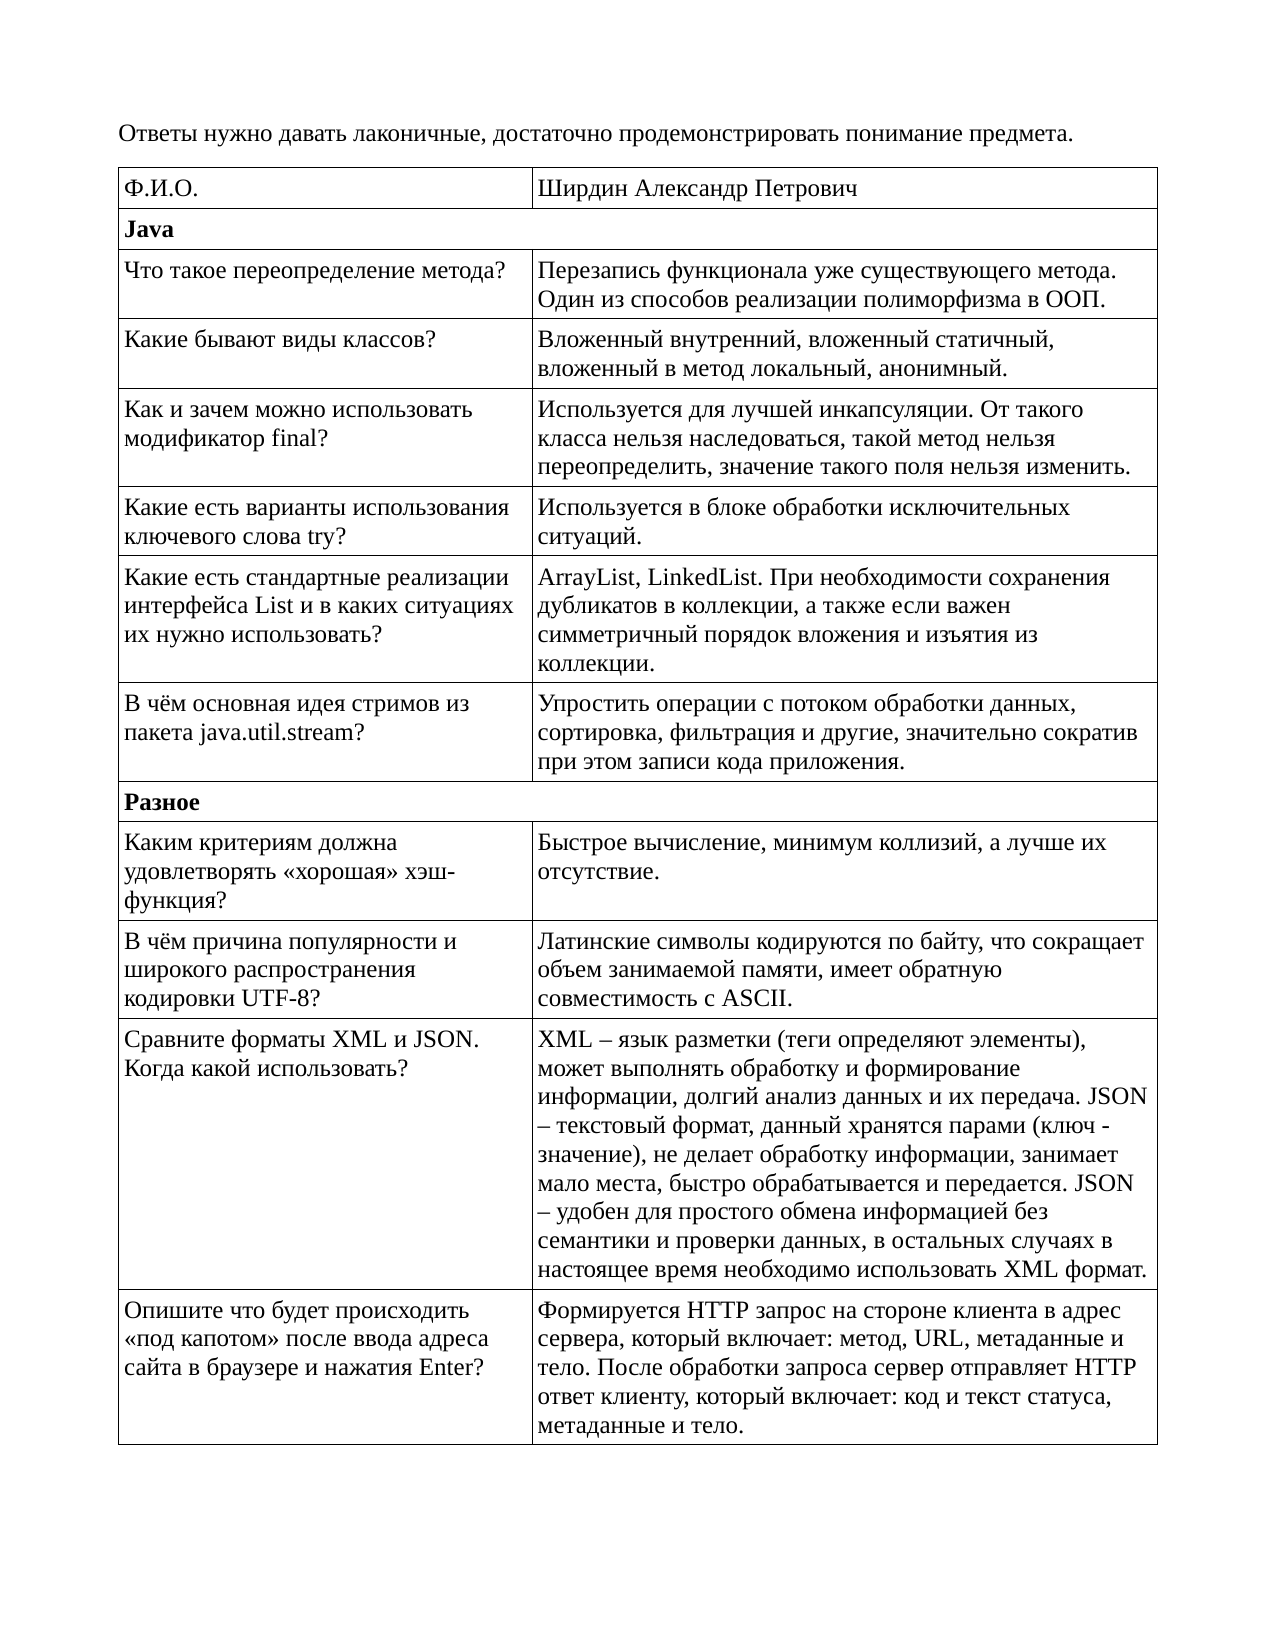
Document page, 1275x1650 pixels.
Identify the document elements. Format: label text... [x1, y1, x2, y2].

table_cell ArrayList, LinkedList. При необходимости сохранения дубликатов в коллекции, а также если важен симметричный порядок вложения и изъятия из коллекции. [533, 556, 1157, 682]
table_cell Как и зачем можно использовать модификатор final? [119, 389, 532, 486]
table_cell В чём причина популярности и широкого распространения кодировки UTF-8? [119, 921, 532, 1018]
table_cell Перезапись функционала уже существующего метода. Один из способов реализации полиморфизма в ООП. [533, 250, 1157, 318]
text Ответы нужно давать лаконичные, достаточно продемонстрировать понимание предмета. [118, 118, 1157, 147]
table_cell Быстрое вычисление, минимум коллизий, а лучше их отсутствие. [533, 822, 1157, 919]
table_cell Используется в блоке обработки исключительных ситуаций. [533, 487, 1157, 555]
table_cell В чём основная идея стримов из пакета java.util.stream? [119, 683, 532, 781]
table_cell Формируется HTTP запрос на стороне клиента в адрес сервера, который включает: метод, URL, метаданные и тело. После обработки запроса сервер отправляет HTTP ответ клиенту, который включает: код и текст статуса, метаданные и тело. [533, 1290, 1157, 1444]
table_cell Сравните форматы XML и JSON. Когда какой использовать? [119, 1019, 532, 1288]
table_cell Java [119, 209, 1157, 249]
table_cell Что такое переопределение метода? [119, 250, 532, 318]
table_cell Какие бывают виды классов? [119, 319, 532, 388]
table_cell Какие есть варианты использования ключевого слова try? [119, 487, 532, 555]
table_cell Опишите что будет происходить «под капотом» после ввода адреса сайта в браузере и нажатия Enter? [119, 1290, 532, 1444]
table_cell XML – язык разметки (теги определяют элементы), может выполнять обработку и формирование информации, долгий анализ данных и их передача. JSON – текстовый формат, данный хранятся парами (ключ - значение), не делает обработку информации, занимает мало места, быстро обрабатывается и передается. JSON – удобен для простого обмена информацией без семантики и проверки данных, в остальных случаях в настоящее время необходимо использовать XML формат. [533, 1019, 1157, 1288]
table_cell Каким критериям должна удовлетворять «хорошая» хэш-функция? [119, 822, 532, 919]
table_cell Используется для лучшей инкапсуляции. От такого класса нельзя наследоваться, такой метод нельзя переопределить, значение такого поля нельзя изменить. [533, 389, 1157, 486]
table_cell Вложенный внутренний, вложенный статичный, вложенный в метод локальный, анонимный. [533, 319, 1157, 388]
table_header Ф.И.О. [119, 168, 532, 208]
table_header Ширдин Александр Петрович [533, 168, 1157, 208]
table_cell Разное [119, 782, 1157, 821]
table_cell Упростить операции с потоком обработки данных, сортировка, фильтрация и другие, значительно сократив при этом записи кода приложения. [533, 683, 1157, 781]
table_cell Латинские символы кодируются по байту, что сокращает объем занимаемой памяти, имеет обратную совместимость с ASCII. [533, 921, 1157, 1018]
table_cell Какие есть стандартные реализации интерфейса List и в каких ситуациях их нужно использовать? [119, 556, 532, 682]
